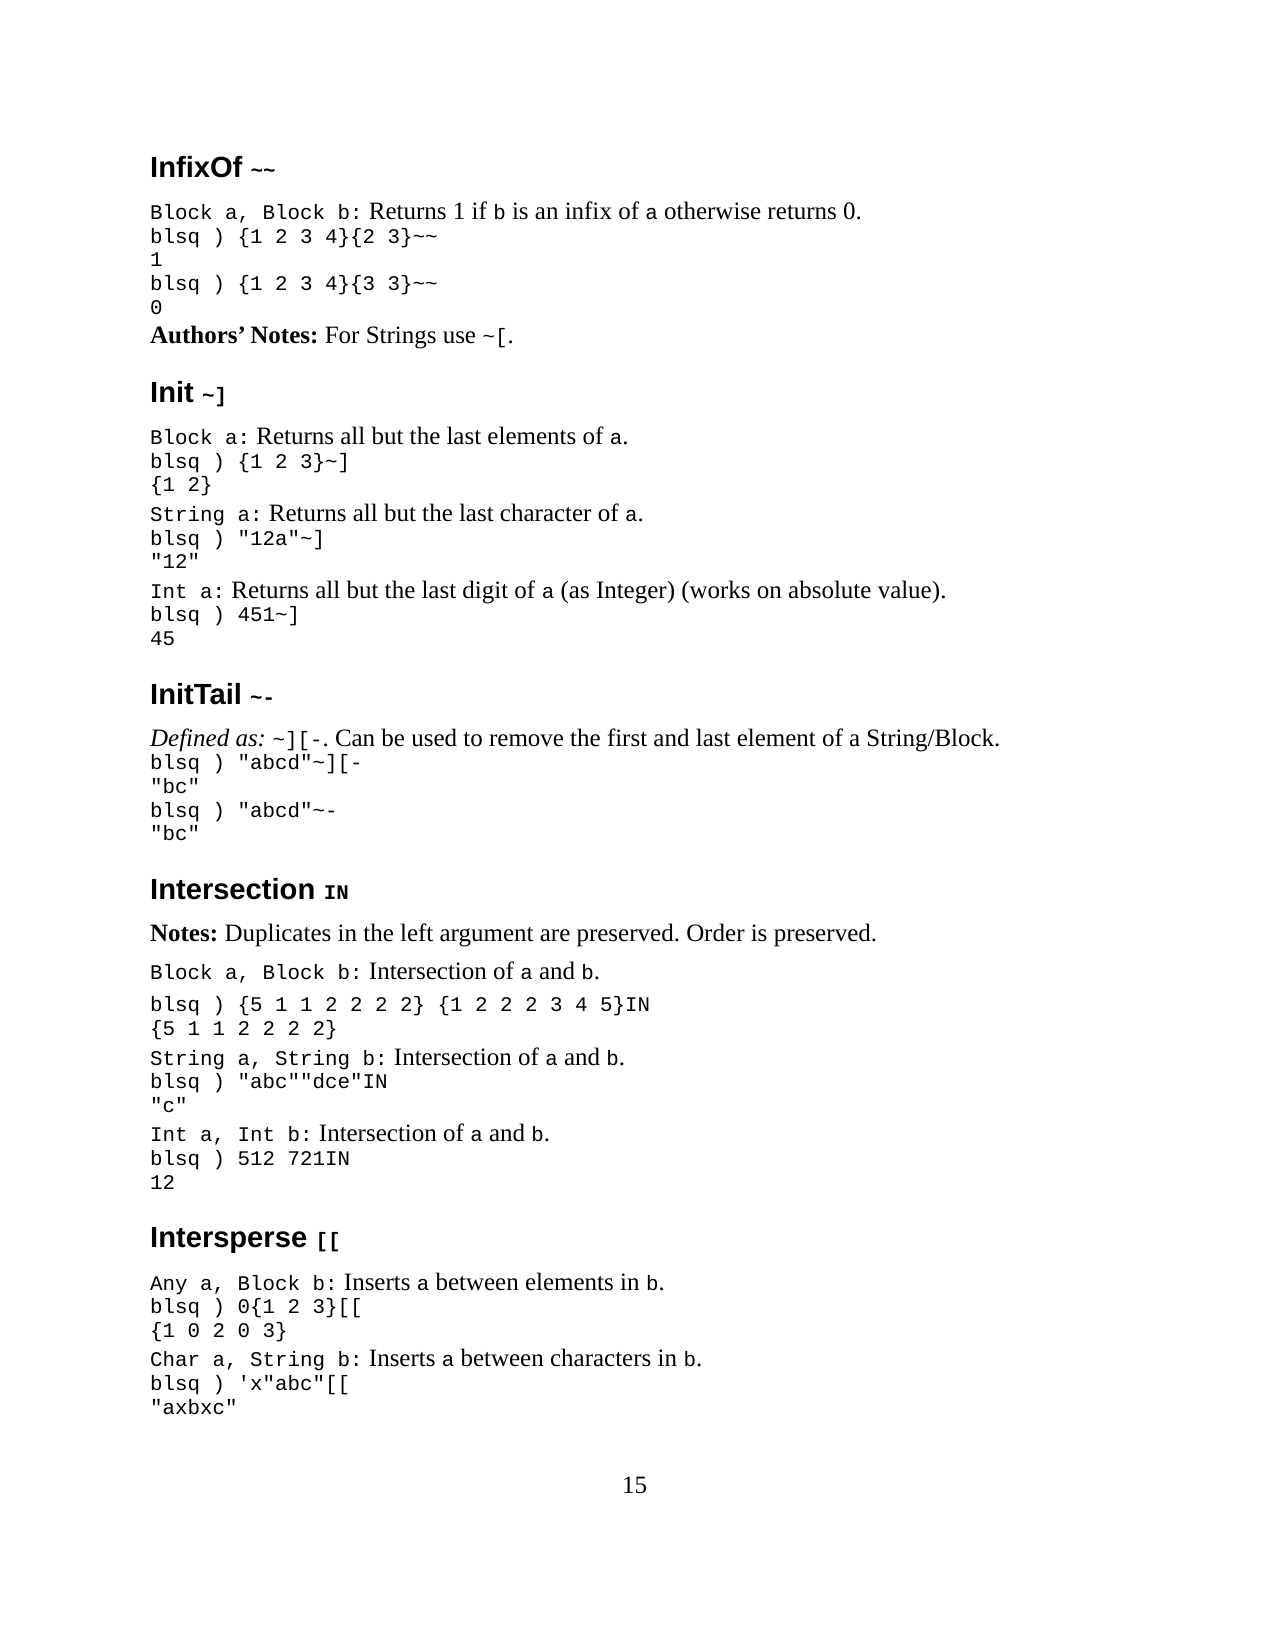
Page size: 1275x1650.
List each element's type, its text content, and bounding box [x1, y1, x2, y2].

text Notes: Duplicates in the left argument are preserved. Order is preserved. [150, 918, 1125, 947]
text blsq ) "12a"~] [150, 527, 1125, 551]
text "bc" [150, 823, 1125, 847]
subtitle InfixOf ~~ [150, 150, 1125, 184]
text String a, String b: Intersection of a and b. [150, 1042, 1125, 1071]
text Any a, Block b: Inserts a between elements in b. [150, 1267, 1125, 1296]
text Authors’ Notes: For Strings use ~[. [150, 320, 1125, 350]
text blsq ) {5 1 1 2 2 2 2} {1 2 2 2 3 4 5}IN [150, 994, 1125, 1018]
subtitle Intersection IN [150, 872, 1125, 906]
text blsq ) {1 2 3 4}{2 3}~~ [150, 226, 1125, 249]
text 1 [150, 249, 1125, 273]
text 0 [150, 297, 1125, 320]
text {1 0 2 0 3} [150, 1320, 1125, 1343]
text Block a, Block b: Intersection of a and b. [150, 956, 1125, 985]
text blsq ) 451~] [150, 604, 1125, 628]
text Int a: Returns all but the last digit of a (as Integer) (works on absolute value). [150, 575, 1125, 604]
text blsq ) "abcd"~- [150, 800, 1125, 823]
text blsq ) "abcd"~][- [150, 752, 1125, 776]
text Int a, Int b: Intersection of a and b. [150, 1118, 1125, 1148]
text "axbxc" [150, 1397, 1125, 1420]
text "12" [150, 551, 1125, 575]
text String a: Returns all but the last character of a. [150, 498, 1125, 527]
text blsq ) {1 2 3 4}{3 3}~~ [150, 273, 1125, 297]
text blsq ) {1 2 3}~] [150, 451, 1125, 474]
text Defined as: ~][-. Can be used to remove the first and last element of a String/Block. [150, 723, 1125, 752]
text Block a, Block b: Returns 1 if b is an infix of a otherwise returns 0. [150, 196, 1125, 226]
subtitle Init ~] [150, 375, 1125, 408]
text blsq ) "abc""dce"IN [150, 1071, 1125, 1095]
text blsq ) 'x"abc"[[ [150, 1373, 1125, 1397]
text Char a, String b: Inserts a between characters in b. [150, 1343, 1125, 1373]
text 45 [150, 628, 1125, 652]
text {1 2} [150, 474, 1125, 498]
text "c" [150, 1095, 1125, 1118]
text 12 [150, 1172, 1125, 1195]
text "bc" [150, 776, 1125, 800]
text Block a: Returns all but the last elements of a. [150, 421, 1125, 451]
subtitle Intersperse [[ [150, 1220, 1125, 1254]
text blsq ) 0{1 2 3}[[ [150, 1296, 1125, 1320]
text {5 1 1 2 2 2 2} [150, 1018, 1125, 1042]
subtitle InitTail ~- [150, 677, 1125, 710]
text blsq ) 512 721IN [150, 1148, 1125, 1172]
